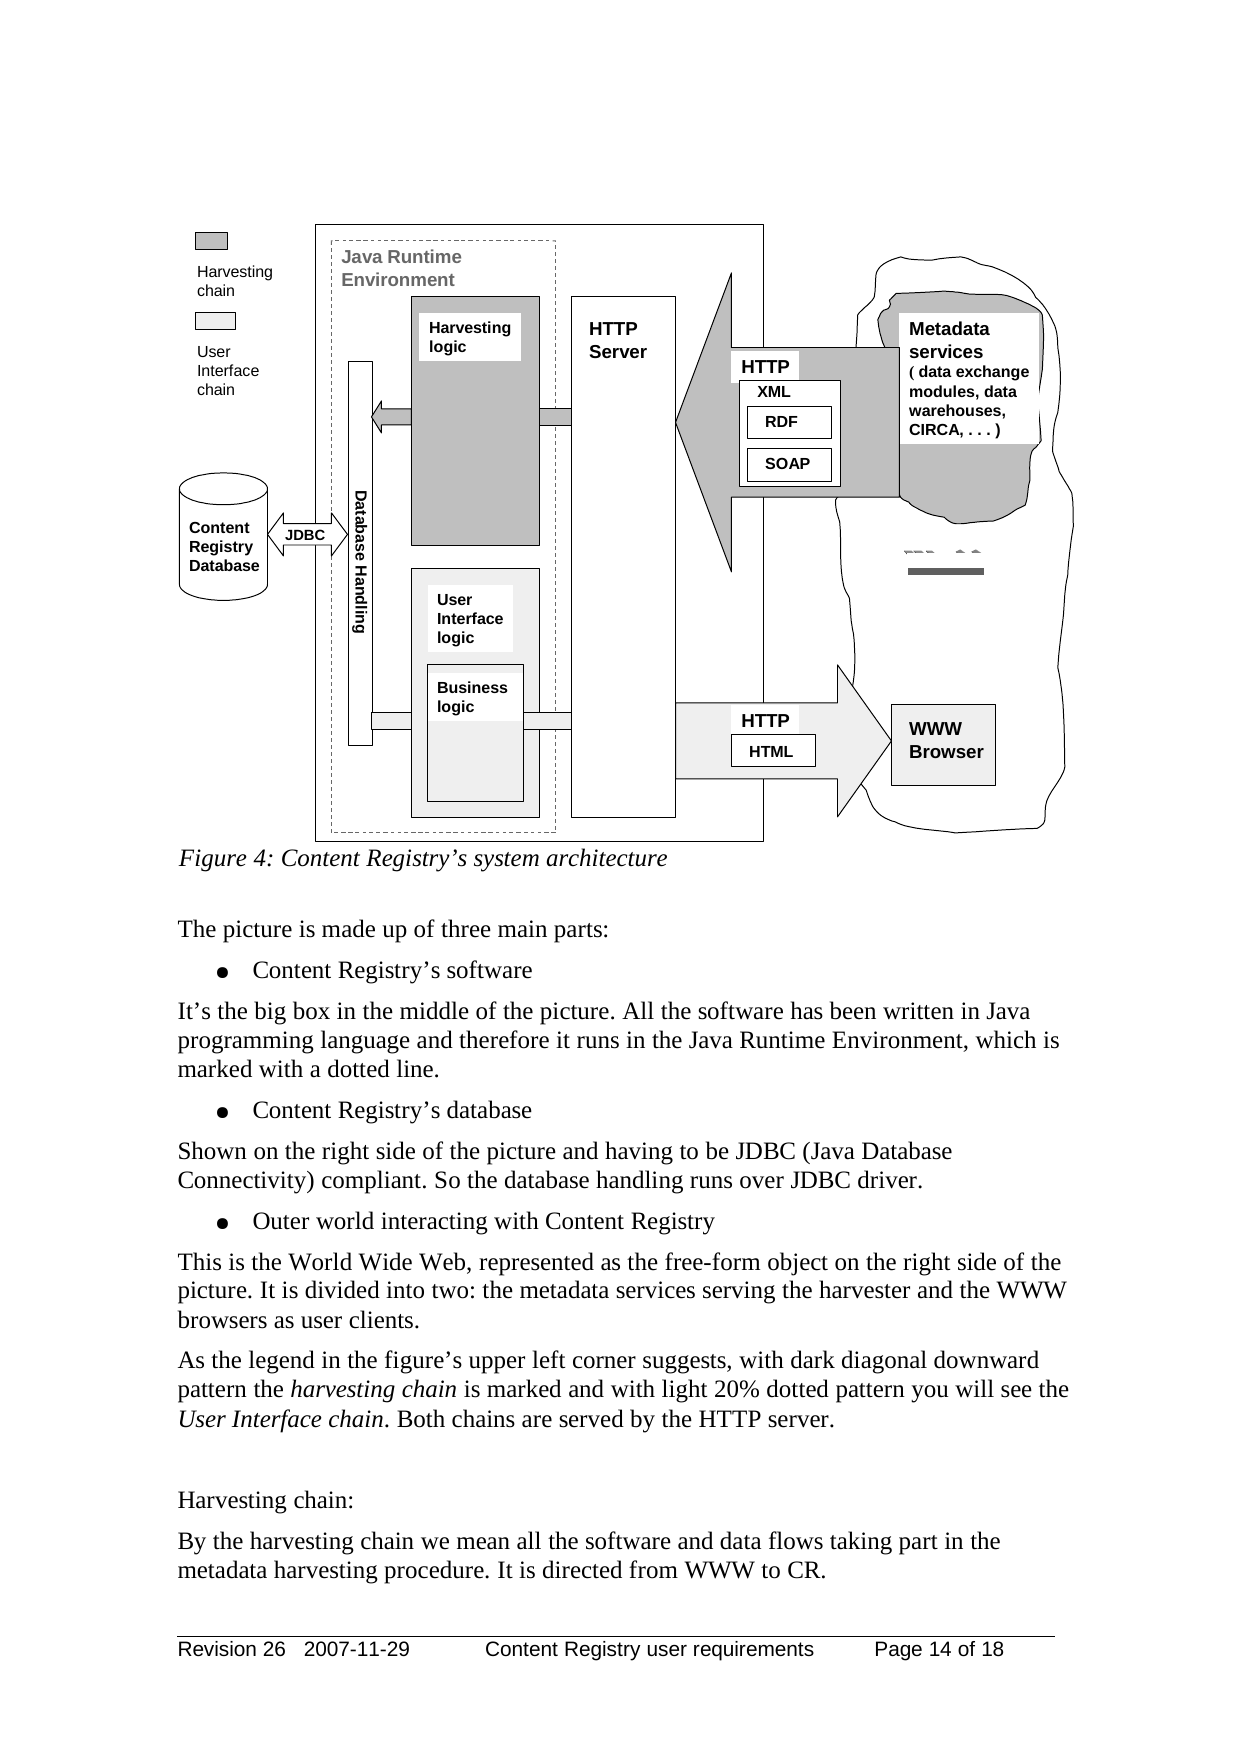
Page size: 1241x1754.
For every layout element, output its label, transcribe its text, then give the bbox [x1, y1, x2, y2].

list Content Registry’s database [215, 1095, 1092, 1124]
list Outer world interacting with Content Registry [215, 1206, 1092, 1234]
text By the harvesting chain we mean all the software and data flows taking part in the metadata harvesting procedure. It is directed from WWW to CR. [177, 1526, 1092, 1584]
text The picture is made up of three main parts: [177, 914, 1092, 943]
text This is the World Wide Web, represented as the free-form object on the right side of the picture. It is divided into two: the metadata services serving the harvester and the WWW browsers as user clients. [177, 1246, 1092, 1333]
text It’s the big box in the middle of the picture. All the software has been written in Java programming language and therefore it runs in the Java Runtime Environment, which is marked with a dotted line. [177, 996, 1092, 1083]
list Content Registry’s software [215, 955, 1092, 984]
text Figure 4: Content Registry’s system architecture [179, 224, 1075, 872]
text As the legend in the figure’s upper left corner suggests, with dark diagonal downward pattern the harvesting chain is marked and with light 20% dotted pattern you will see the User Interface chain. Both chains are served by the HTTP server. [177, 1345, 1092, 1432]
text Shown on the right side of the picture and having to be JDBC (Java Database Connectivity) compliant. So the database handling runs over JDBC driver. [177, 1136, 1092, 1194]
text Harvesting chain: [177, 1485, 1092, 1514]
